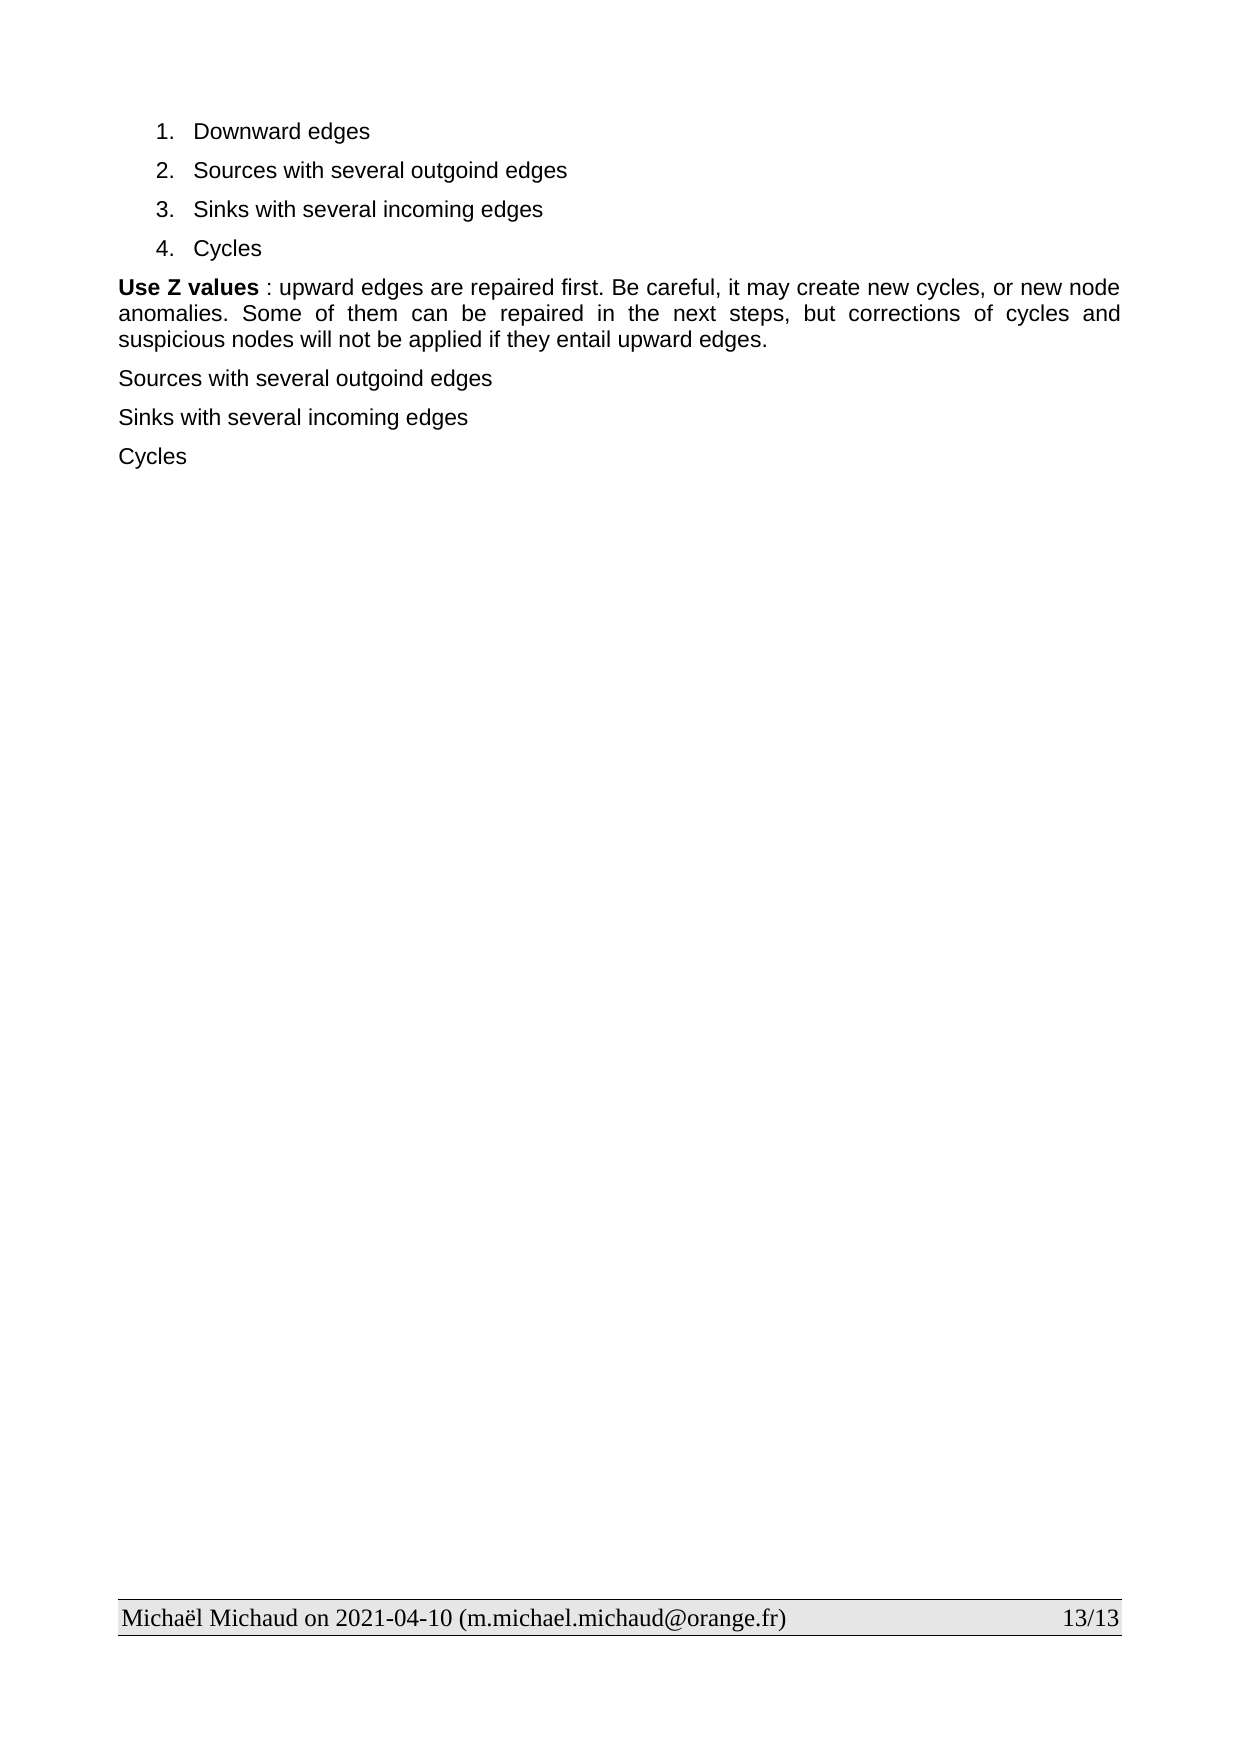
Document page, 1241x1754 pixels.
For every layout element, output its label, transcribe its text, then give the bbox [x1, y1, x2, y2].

list Cycles [156, 235, 1122, 261]
text Sources with several outgoind edges [118, 365, 1122, 391]
list Sources with several outgoind edges [156, 157, 1122, 183]
text Use Z values : upward edges are repaired first. Be careful, it may create new cycles, or new node anomalies. Some of them can be repaired in the next steps, but corrections of cycles and suspicious nodes will not be applied if they entail upward edges. [118, 273, 1122, 353]
text Cycles [118, 443, 1122, 469]
list Sinks with several incoming edges [156, 196, 1122, 222]
text Sinks with several incoming edges [118, 404, 1122, 430]
list Downward edges [156, 118, 1122, 144]
